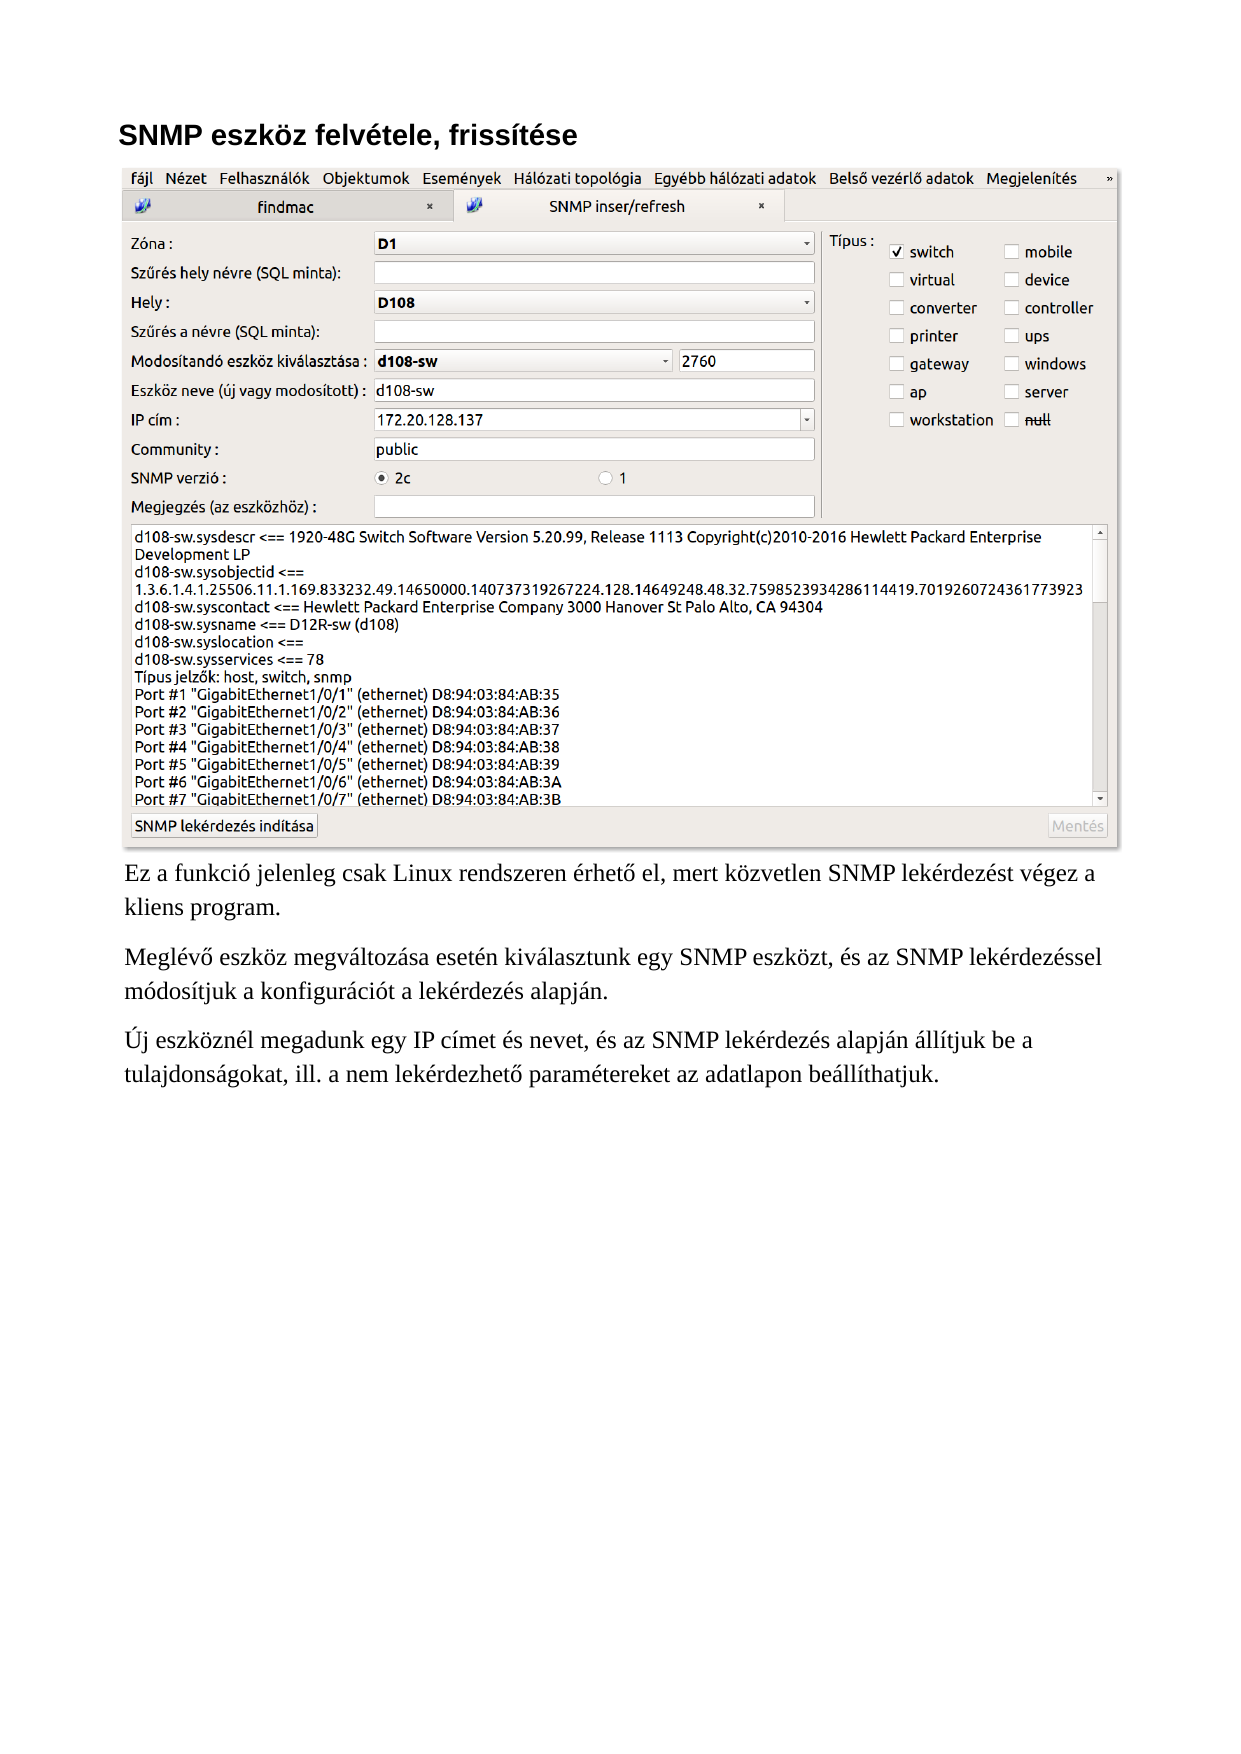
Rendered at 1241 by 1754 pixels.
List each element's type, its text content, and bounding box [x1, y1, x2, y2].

subtitle SNMP eszköz felvétele, frissítése [118, 118, 1122, 152]
picture [118, 164, 1123, 853]
text Ez a funkció jelenleg csak Linux rendszeren érhető el, mert közvetlen SNMP lekérdezést végez a kliens program. [124, 853, 1122, 921]
text Új eszköznél megadunk egy IP címet és nevet, és az SNMP lekérdezés alapján állítjuk be a tulajdonságokat, ill. a nem lekérdezhető paramétereket az adatlapon beállíthatjuk. [124, 1025, 1122, 1088]
text Meglévő eszköz megváltozása esetén kiválasztunk egy SNMP eszközt, és az SNMP lekérdezéssel módosítjuk a konfigurációt a lekérdezés alapján. [124, 942, 1122, 1005]
